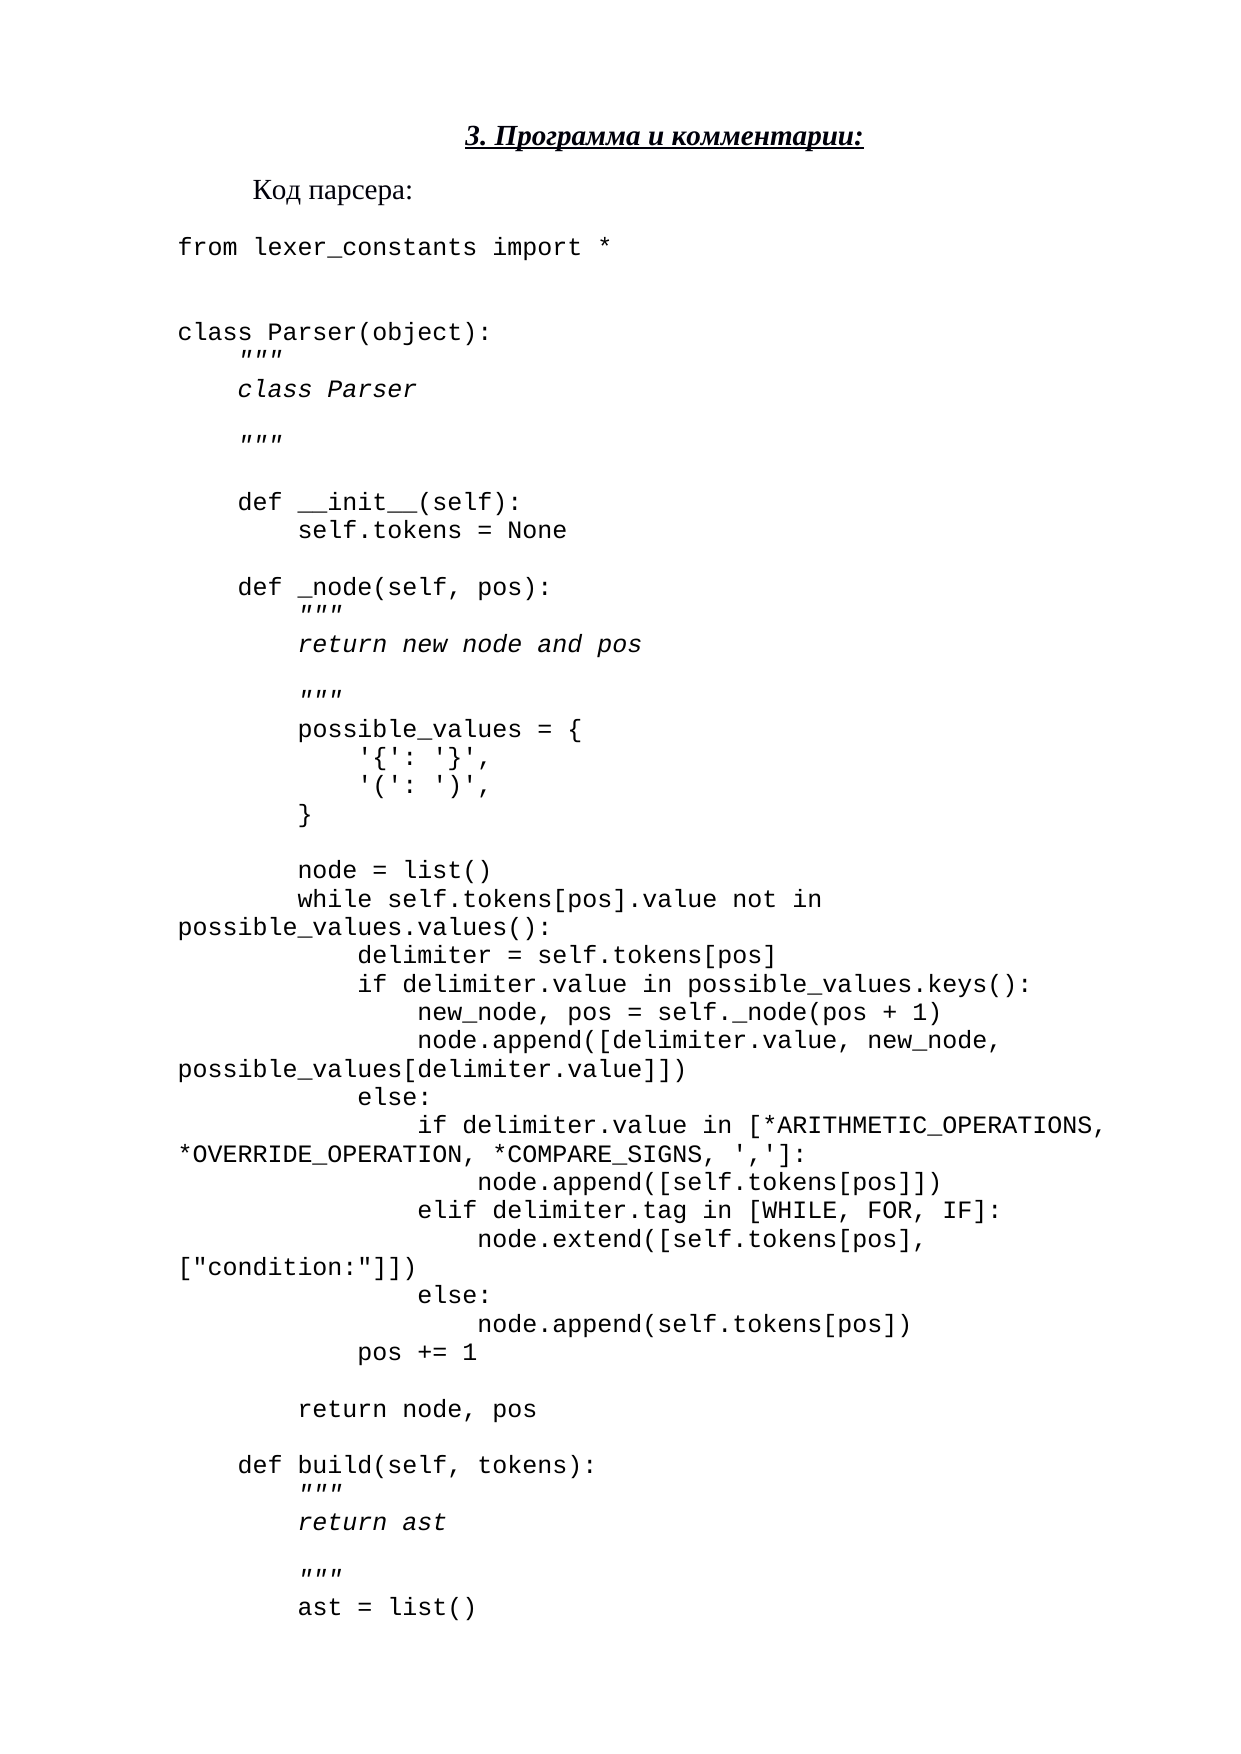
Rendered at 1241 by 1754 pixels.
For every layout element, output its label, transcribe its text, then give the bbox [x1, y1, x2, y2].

text from lexer_constants import * class Parser(object): """ class Parser """ def __init__(self): self.tokens = None def _node(self, pos): """ return new node and pos """ possible_values = { '{': '}', '(': ')', } node = list() while self.tokens[pos].value not in possible_values.values(): delimiter = self.tokens[pos] if delimiter.value in possible_values.keys(): new_node, pos = self._node(pos + 1) node.append([delimiter.value, new_node, possible_values[delimiter.value]]) else: if delimiter.value in [*ARITHMETIC_OPERATIONS, *OVERRIDE_OPERATION, *COMPARE_SIGNS, ',']: node.append([self.tokens[pos]]) elif delimiter.tag in [WHILE, FOR, IF]: node.extend([self.tokens[pos], ["condition:"]]) else: node.append(self.tokens[pos]) pos += 1 return node, pos def build(self, tokens): """ return ast """ ast = list() [177, 235, 1152, 1623]
list 3. Программа и комментарии: [177, 118, 1152, 152]
text Код парсера: [177, 172, 1152, 206]
